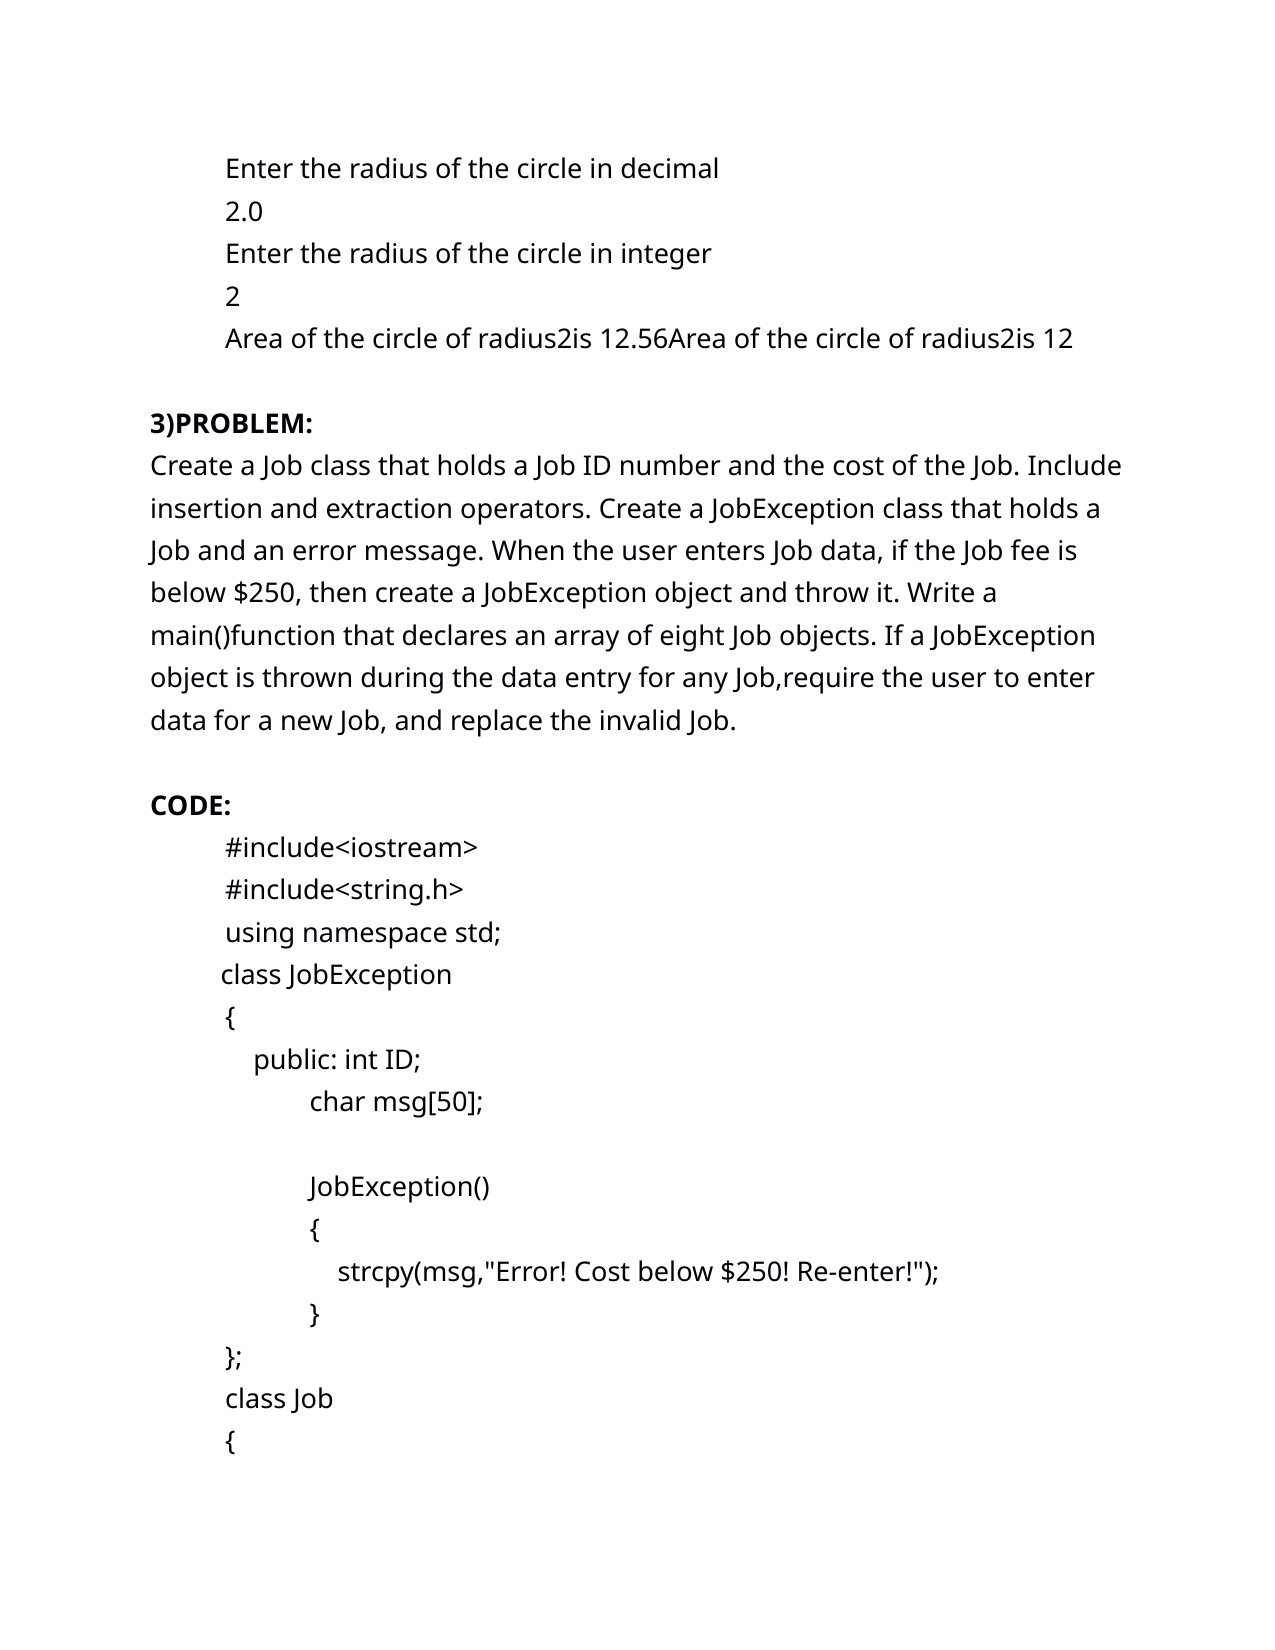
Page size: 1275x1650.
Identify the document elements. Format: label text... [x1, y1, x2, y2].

list Area of the circle of radius2is 12.56Area of the circle of radius2is 12 [225, 319, 1125, 356]
list Create a Job class that holds a Job ID number and the cost of the Job. Include insertion and extraction operators. Create a JobException class that holds a Job and an error message. When the user enters Job data, if the Job fee is below $250, then create a JobException object and throw it. Write a main()function that declares an array of eight Job objects. If a JobException object is thrown during the data entry for any Job,require the user to enter data for a new Job, and replace the invalid Job. [150, 447, 1125, 738]
list strcpy(msg,"Error! Cost below $250! Re-enter!"); [225, 1252, 1125, 1289]
list class JobException [150, 956, 1125, 992]
list #include<iostream> [225, 828, 1125, 865]
list class Job [225, 1379, 1125, 1416]
list { [225, 1210, 1125, 1247]
list { [225, 998, 1125, 1035]
list using namespace std; [225, 913, 1125, 950]
list 2 [225, 277, 1125, 314]
list #include<string.h> [225, 871, 1125, 908]
list public: int ID; [225, 1040, 1125, 1077]
list Enter the radius of the circle in integer [225, 235, 1125, 272]
list 2.0 [225, 192, 1125, 229]
list char msg[50]; [225, 1083, 1125, 1119]
list CODE: [150, 786, 1125, 823]
list 3)PROBLEM: [150, 404, 1125, 441]
list Enter the radius of the circle in decimal [225, 150, 1125, 187]
list JobException() [225, 1167, 1125, 1204]
list { [225, 1422, 1125, 1459]
list } [225, 1295, 1125, 1332]
list }; [225, 1337, 1125, 1374]
